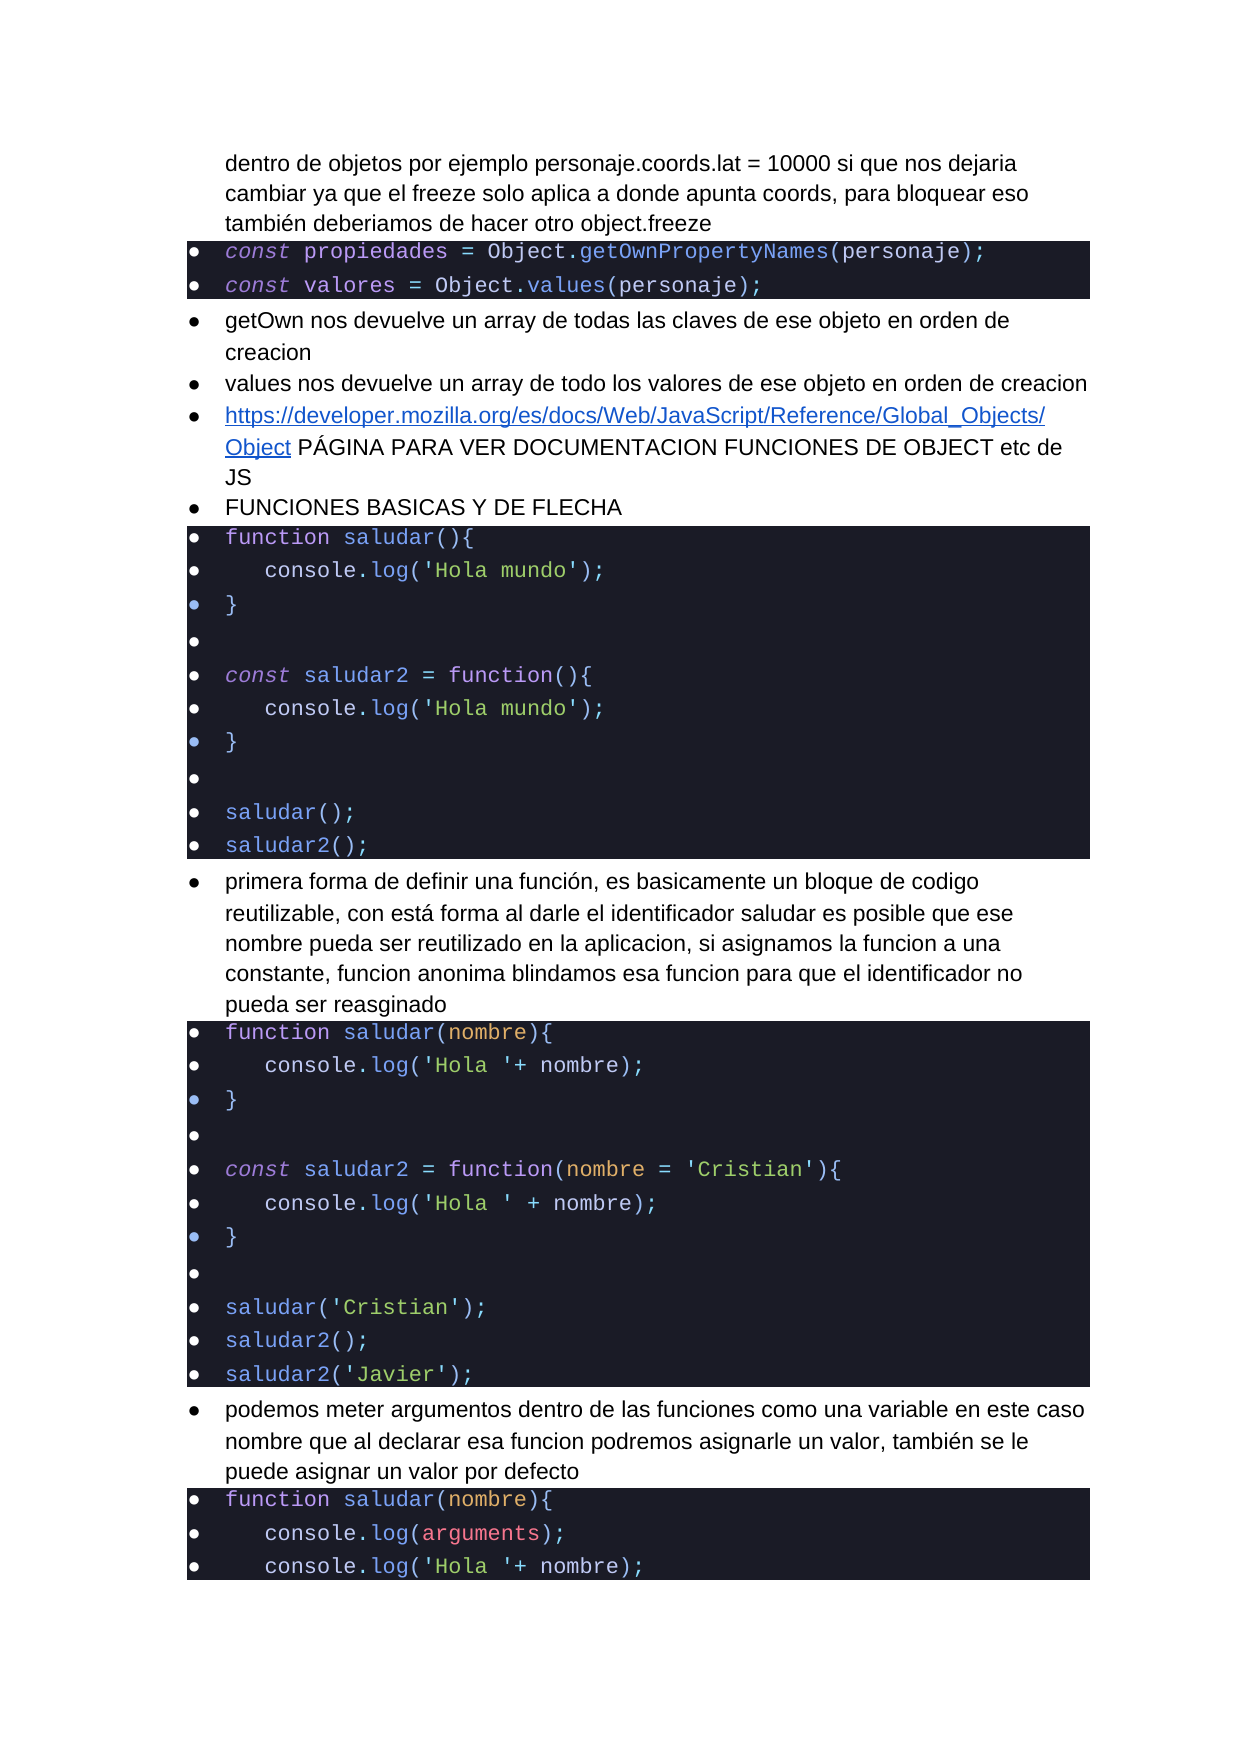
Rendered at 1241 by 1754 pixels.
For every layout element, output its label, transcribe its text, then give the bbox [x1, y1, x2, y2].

list const saludar2 = function(){ [187, 664, 1090, 688]
list https://developer.mozilla.org/es/docs/Web/JavaScript/Reference/Global_Objects/Object PÁGINA PARA VER DOCUMENTACION FUNCIONES DE OBJECT etc de JS [187, 402, 1090, 490]
list console.log('Hola '+ nombre); [187, 1054, 1090, 1079]
list getOwn nos devuelve un array de todas las claves de ese objeto en orden de creacion [187, 307, 1090, 366]
list console.log('Hola '+ nombre); [187, 1555, 1090, 1580]
list saludar(); [187, 801, 1090, 826]
list function saludar(){ [187, 526, 1090, 551]
list function saludar(nombre){ [187, 1021, 1090, 1046]
list FUNCIONES BASICAS Y DE FLECHA [187, 494, 1090, 522]
list } [187, 593, 1090, 618]
list values nos devuelve un array de todo los valores de ese objeto en orden de creacion [187, 369, 1090, 398]
list saludar2(); [187, 835, 1090, 859]
list function saludar(nombre){ [187, 1488, 1090, 1513]
list primera forma de definir una función, es basicamente un bloque de codigo reutilizable, con está forma al darle el identificador saludar es posible que ese nombre pueda ser reutilizado en la aplicacion, si asignamos la funcion a una constante, funcion anonima blindamos esa funcion para que el identificador no pueda ser reasginado [187, 868, 1090, 1017]
list const saludar2 = function(nombre = 'Cristian'){ [187, 1158, 1090, 1183]
list console.log('Hola mundo'); [187, 560, 1090, 584]
list saludar2('Javier'); [187, 1363, 1090, 1387]
list const propiedades = Object.getOwnPropertyNames(personaje); [187, 241, 1090, 265]
list const valores = Object.values(personaje); [187, 274, 1090, 299]
list console.log('Hola mundo'); [187, 697, 1090, 722]
list } [187, 1088, 1090, 1112]
list console.log('Hola ' + nombre); [187, 1192, 1090, 1217]
list saludar('Cristian'); [187, 1296, 1090, 1321]
list } [187, 1225, 1090, 1250]
list saludar2(); [187, 1329, 1090, 1354]
list } [187, 731, 1090, 755]
list dentro de objetos por ejemplo personaje.coords.lat = 10000 si que nos dejaria cambiar ya que el freeze solo aplica a donde apunta coords, para bloquear eso también deberiamos de hacer otro object.freeze [187, 150, 1090, 237]
list podemos meter argumentos dentro de las funciones como una variable en este caso nombre que al declarar esa funcion podremos asignarle un valor, también se le puede asignar un valor por defecto [187, 1396, 1090, 1484]
list console.log(arguments); [187, 1522, 1090, 1547]
